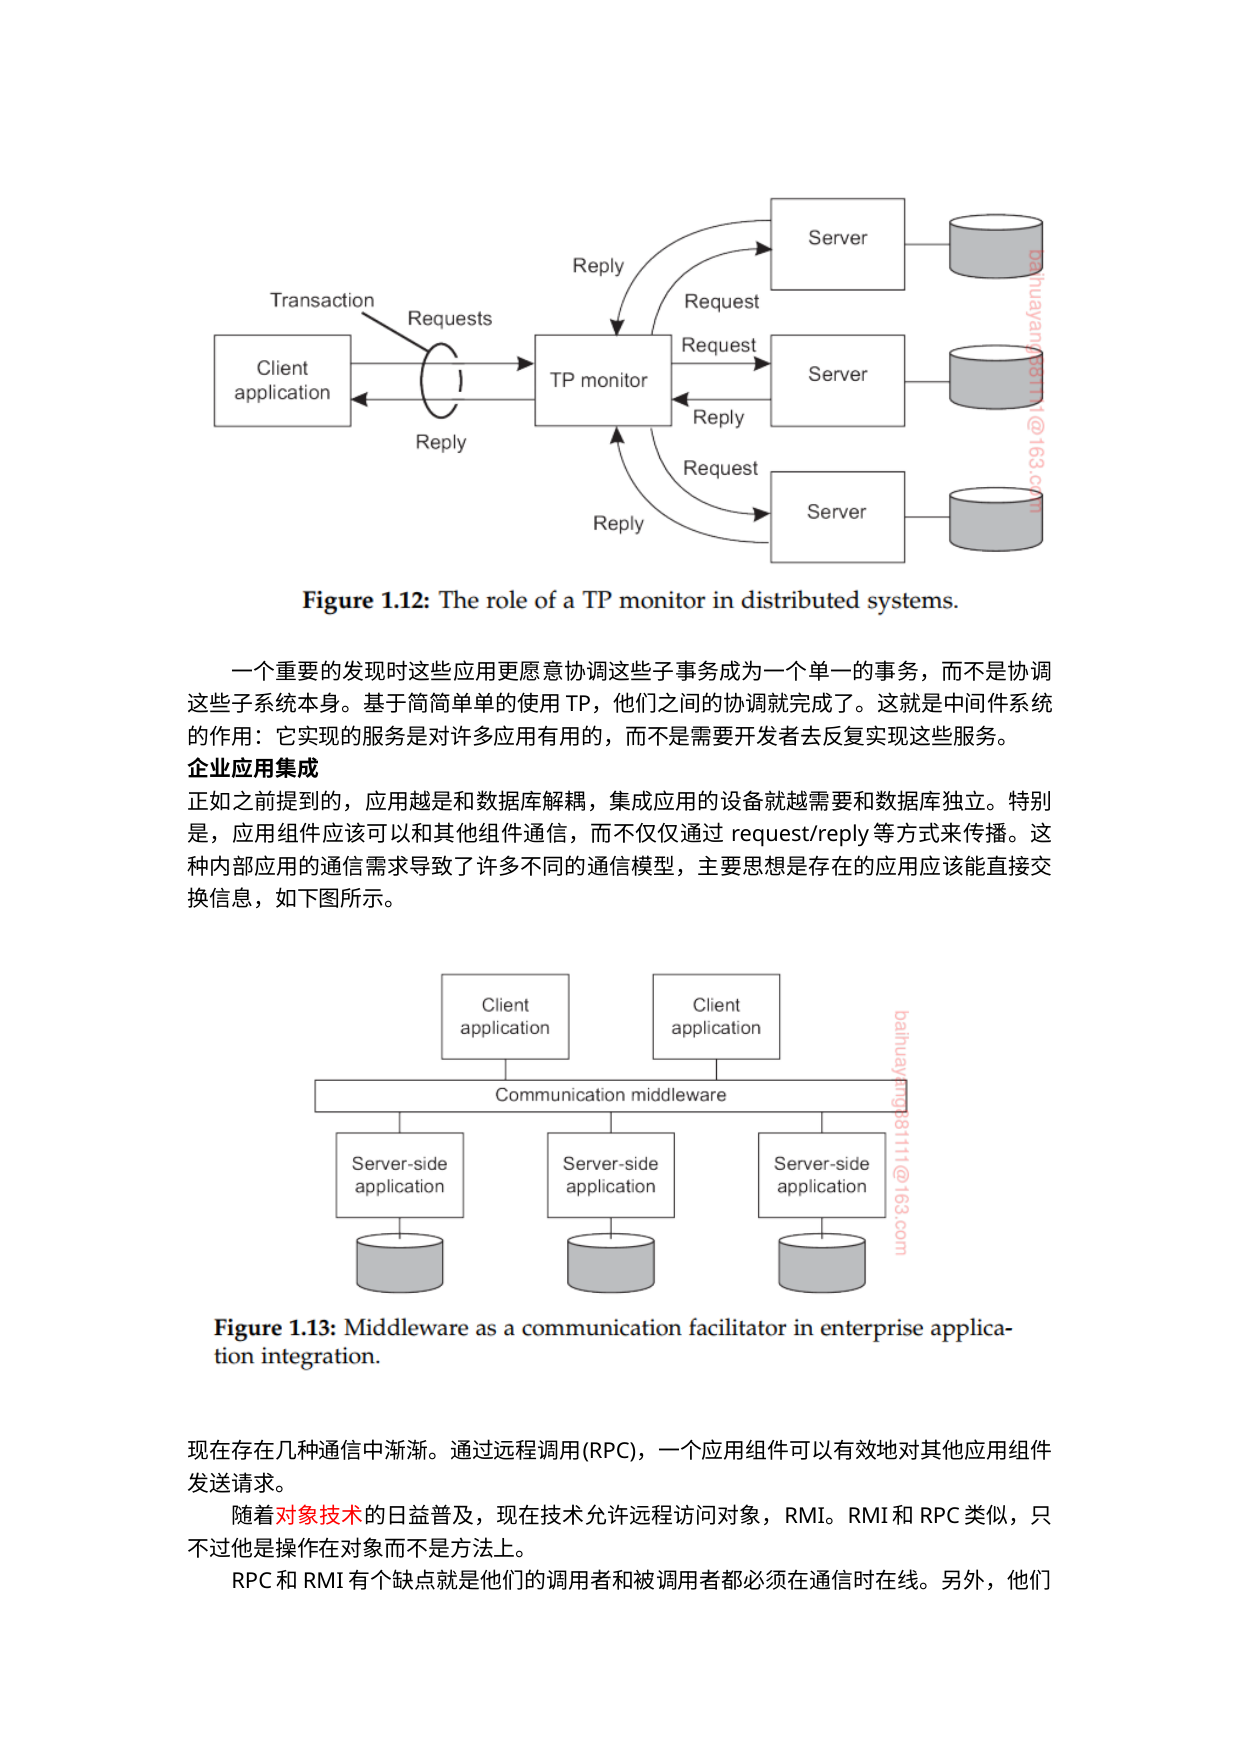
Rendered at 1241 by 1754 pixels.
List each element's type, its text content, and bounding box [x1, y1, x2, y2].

text 正如之前提到的，应用越是和数据库解耦，集成应用的设备就越需要和数据库独立。特别是，应用组件应该可以和其他组件通信，而不仅仅通过request/reply等方式来传播。这种内部应用的通信需求导致了许多不同的通信模型，主要思想是存在的应用应该能直接交换信息，如下图所示。 [187, 779, 1053, 909]
picture [187, 945, 1053, 1402]
text 一个重要的发现时这些应用更愿意协调这些子事务成为一个单一的事务，而不是协调这些子系统本身。基于简简单单的使用TP，他们之间的协调就完成了。这就是中间件系统的作用：它实现的服务是对许多应用有用的，而不是需要开发者去反复实现这些服务。 [187, 649, 1053, 747]
text 企业应用集成 [187, 747, 1053, 779]
text RPC和RMI有个缺点就是他们的调用者和被调用者都必须在通信时在线。另外，他们 [187, 1559, 1053, 1592]
text 随着对象技术的日益普及，现在技术允许远程访问对象，RMI。RMI和RPC类似，只不过他是操作在对象而不是方法上。 [187, 1494, 1053, 1559]
picture [187, 165, 1053, 641]
text 现在存在几种通信中渐渐。通过远程调用(RPC)，一个应用组件可以有效地对其他应用组件发送请求。 [187, 1429, 1053, 1494]
